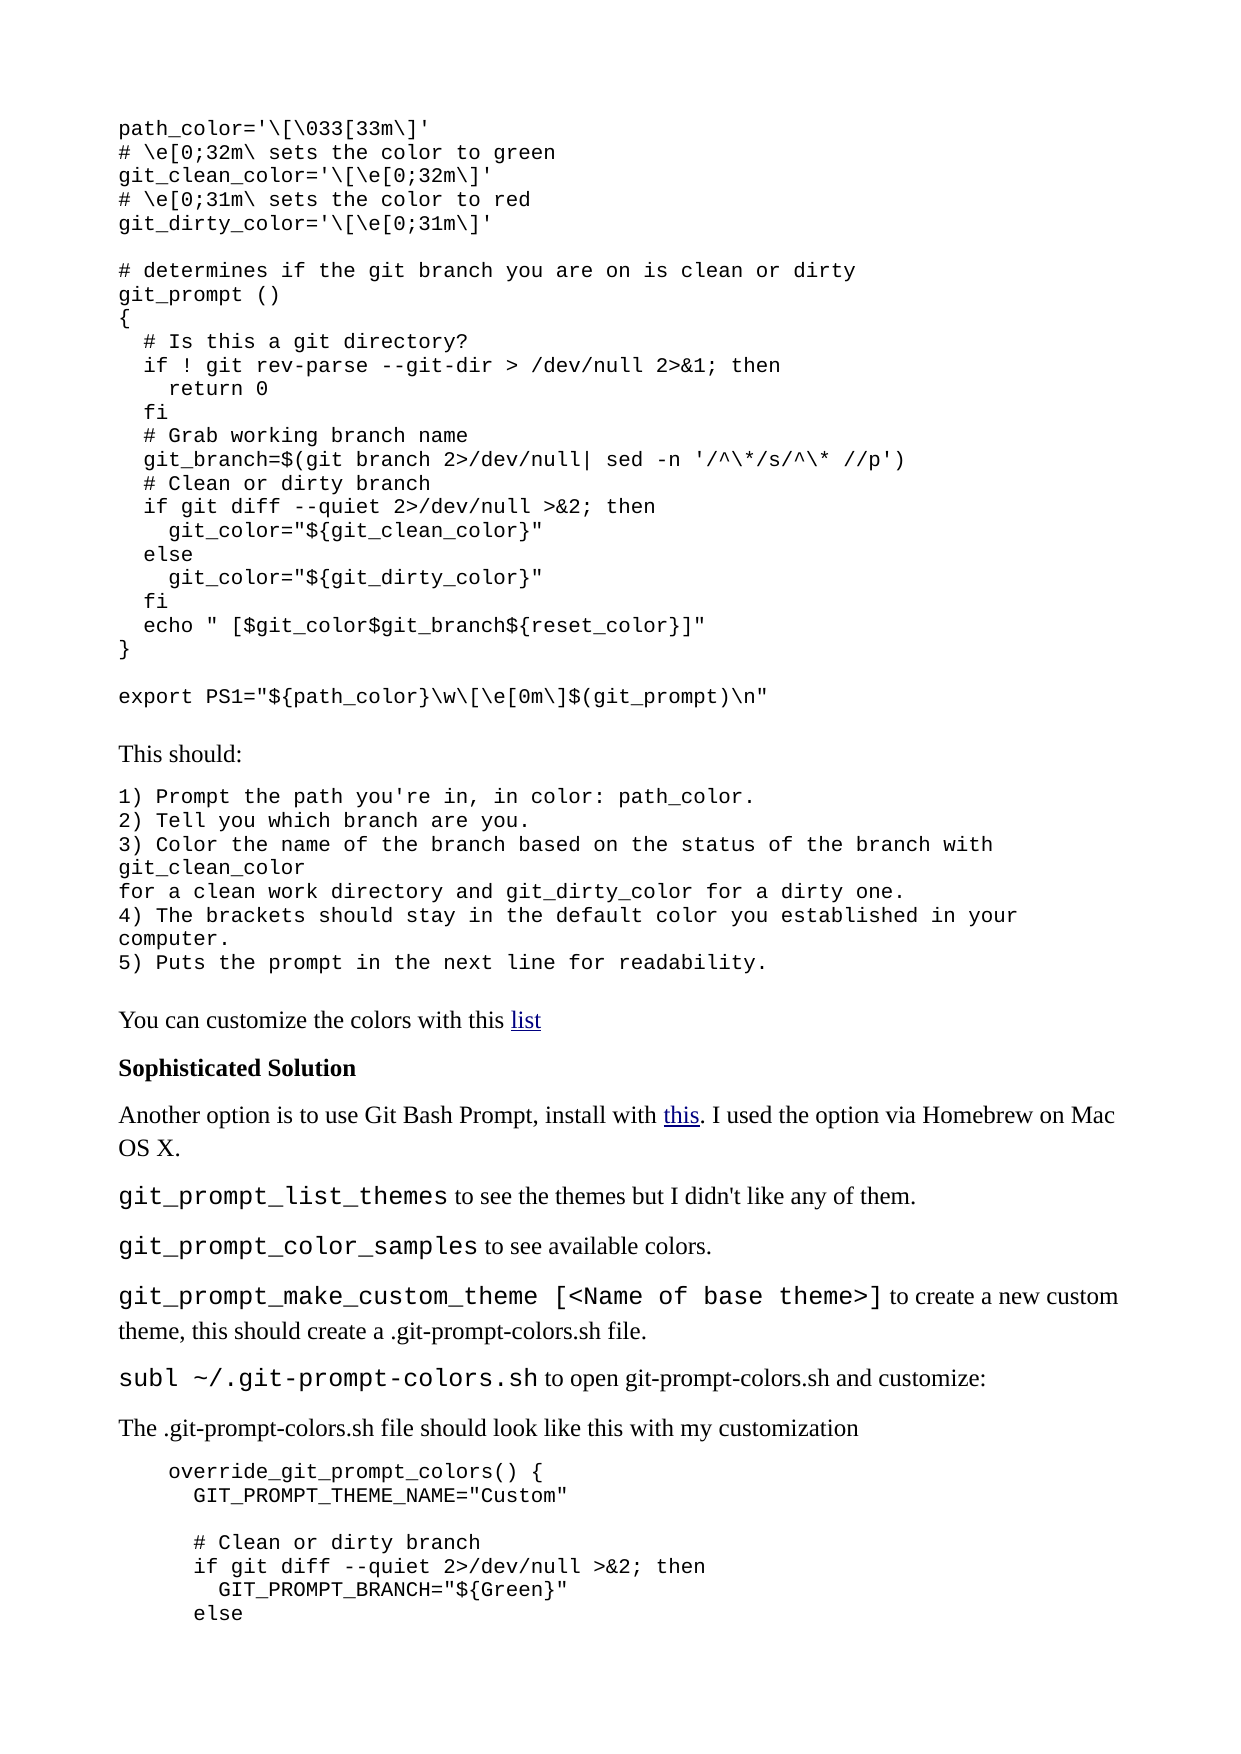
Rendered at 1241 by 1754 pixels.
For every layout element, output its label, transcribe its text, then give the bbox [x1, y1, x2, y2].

text echo " [$git_color$git_branch${reset_color}]" [118, 615, 1122, 638]
text else [118, 544, 1122, 567]
text 3) Color the name of the branch based on the status of the branch with git_clean_color [118, 834, 1122, 881]
text subl ~/.git-prompt-colors.sh to open git-prompt-colors.sh and customize: [118, 1363, 1122, 1394]
text git_dirty_color='\[\e[0;31m\]' [118, 213, 1122, 236]
text } [118, 638, 1122, 662]
text fi [118, 402, 1122, 426]
text # Clean or dirty branch [118, 473, 1122, 496]
text This should: [118, 739, 1122, 767]
text 5) Puts the prompt in the next line for readability. [118, 952, 1122, 976]
text git_prompt_color_samples to see available colors. [118, 1231, 1122, 1262]
text git_prompt () [118, 284, 1122, 307]
text git_clean_color='\[\e[0;32m\]' [118, 165, 1122, 189]
text git_color="${git_clean_color}" [118, 520, 1122, 544]
text else [118, 1603, 1122, 1627]
text # determines if the git branch you are on is clean or dirty [118, 260, 1122, 284]
text fi [118, 591, 1122, 615]
text { [118, 307, 1122, 331]
text You can customize the colors with this list [118, 1005, 1122, 1034]
text Sophisticated Solution [118, 1053, 1122, 1081]
text 4) The brackets should stay in the default color you established in your computer. [118, 904, 1122, 952]
text return 0 [118, 378, 1122, 402]
text Another option is to use Git Bash Prompt, install with this. I used the option via Homebrew on Mac OS X. [118, 1100, 1122, 1162]
text # \e[0;31m\ sets the color to red [118, 189, 1122, 213]
text GIT_PROMPT_THEME_NAME="Custom" [118, 1485, 1122, 1508]
text override_git_prompt_colors() { [118, 1461, 1122, 1485]
text if ! git rev-parse --git-dir > /dev/null 2>&1; then [118, 354, 1122, 378]
text 1) Prompt the path you're in, in color: path_color. [118, 786, 1122, 810]
text if git diff --quiet 2>/dev/null >&2; then [118, 496, 1122, 520]
text The .git-prompt-colors.sh file should look like this with my customization [118, 1413, 1122, 1442]
text # \e[0;32m\ sets the color to green [118, 142, 1122, 165]
text 2) Tell you which branch are you. [118, 810, 1122, 834]
text for a clean work directory and git_dirty_color for a dirty one. [118, 881, 1122, 904]
text git_color="${git_dirty_color}" [118, 567, 1122, 591]
text path_color='\[\033[33m\]' [118, 118, 1122, 142]
text export PS1="${path_color}\w\[\e[0m\]$(git_prompt)\n" [118, 686, 1122, 709]
text git_prompt_make_custom_theme [<Name of base theme>] to create a new custom theme, this should create a .git-prompt-colors.sh file. [118, 1281, 1122, 1345]
text # Is this a git directory? [118, 331, 1122, 354]
text # Clean or dirty branch [118, 1532, 1122, 1556]
text git_branch=$(git branch 2>/dev/null| sed -n '/^\*/s/^\* //p') [118, 449, 1122, 473]
text # Grab working branch name [118, 426, 1122, 449]
text GIT_PROMPT_BRANCH="${Green}" [118, 1579, 1122, 1603]
text if git diff --quiet 2>/dev/null >&2; then [118, 1556, 1122, 1579]
text git_prompt_list_themes to see the themes but I didn't like any of them. [118, 1181, 1122, 1212]
